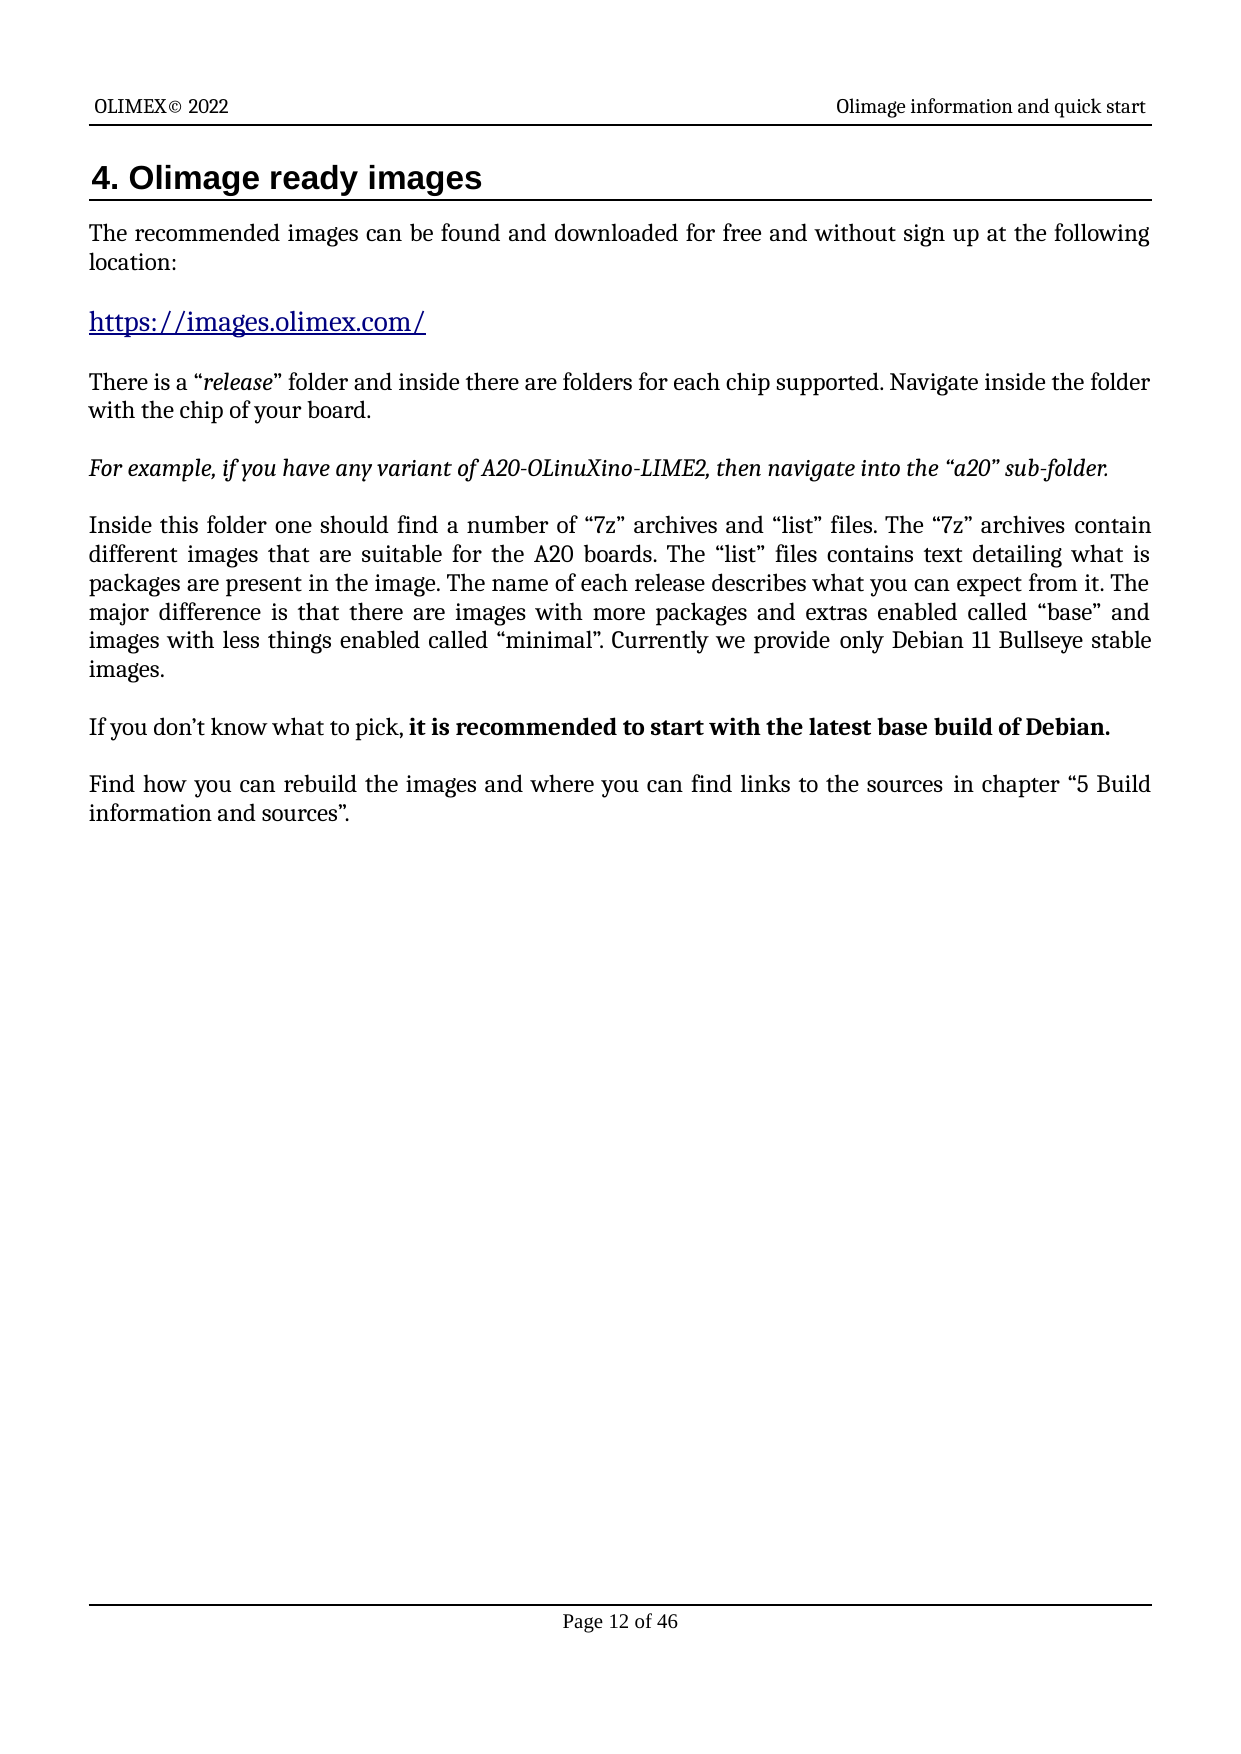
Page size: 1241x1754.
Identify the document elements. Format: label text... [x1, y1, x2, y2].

text Inside this folder one should find a number of “7z” archives and “list” files. The “7z” archives contain different images that are suitable for the A20 boards. The “list” files contains text detailing what is packages are present in the image. The name of each release describes what you can expect from it. The major difference is that there are images with more packages and extras enabled called “base” and images with less things enabled called “minimal”. Currently we provide only Debian 11 Bullseye stable images. [88, 511, 1152, 684]
subtitle 4. Olimage ready images [88, 155, 1152, 201]
text The recommended images can be found and downloaded for free and without sign up at the following location: [88, 219, 1152, 276]
text There is a “release” folder and inside there are folders for each chip supported. Navigate inside the folder with the chip of your board. [88, 367, 1152, 425]
text If you don’t know what to pick, it is recommended to start with the latest base build of Debian. [88, 712, 1152, 741]
text For example, if you have any variant of A20-OLinuXino-LIME2, then navigate into the “a20” sub-folder. [88, 454, 1152, 482]
text Find how you can rebuild the images and where you can find links to the sources in chapter “5 Build information and sources”. [88, 770, 1152, 827]
text https://images.olimex.com/ [88, 305, 1152, 339]
